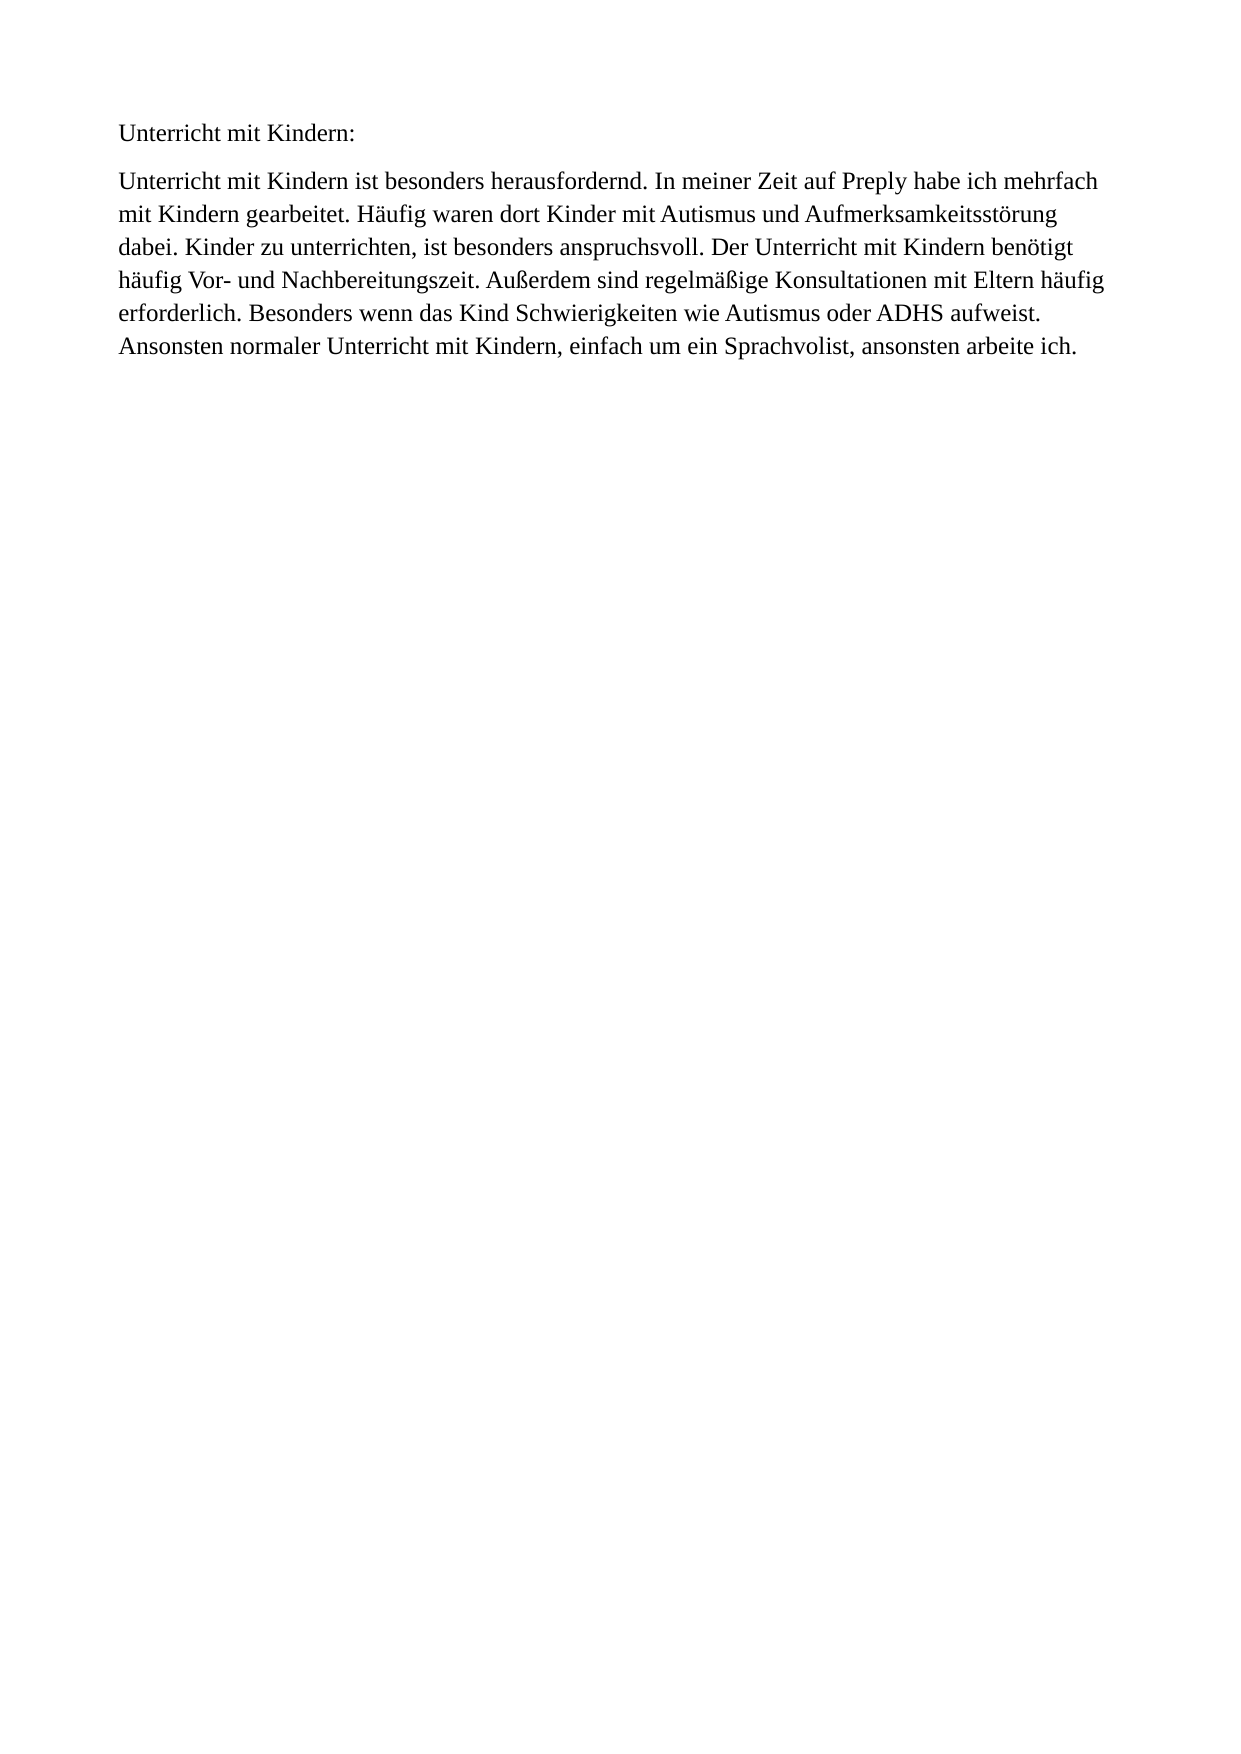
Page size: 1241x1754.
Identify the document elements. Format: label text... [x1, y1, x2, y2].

text Unterricht mit Kindern ist besonders herausfordernd. In meiner Zeit auf Preply habe ich mehrfach mit Kindern gearbeitet. Häufig waren dort Kinder mit Autismus und Aufmerksamkeitsstörung dabei. Kinder zu unterrichten, ist besonders anspruchsvoll. Der Unterricht mit Kindern benötigt häufig Vor- und Nachbereitungszeit. Außerdem sind regelmäßige Konsultationen mit Eltern häufig erforderlich. Besonders wenn das Kind Schwierigkeiten wie Autismus oder ADHS aufweist. Ansonsten normaler Unterricht mit Kindern, einfach um ein Sprachvolist, ansonsten arbeite ich. [118, 166, 1122, 359]
text Unterricht mit Kindern: [118, 118, 1122, 147]
